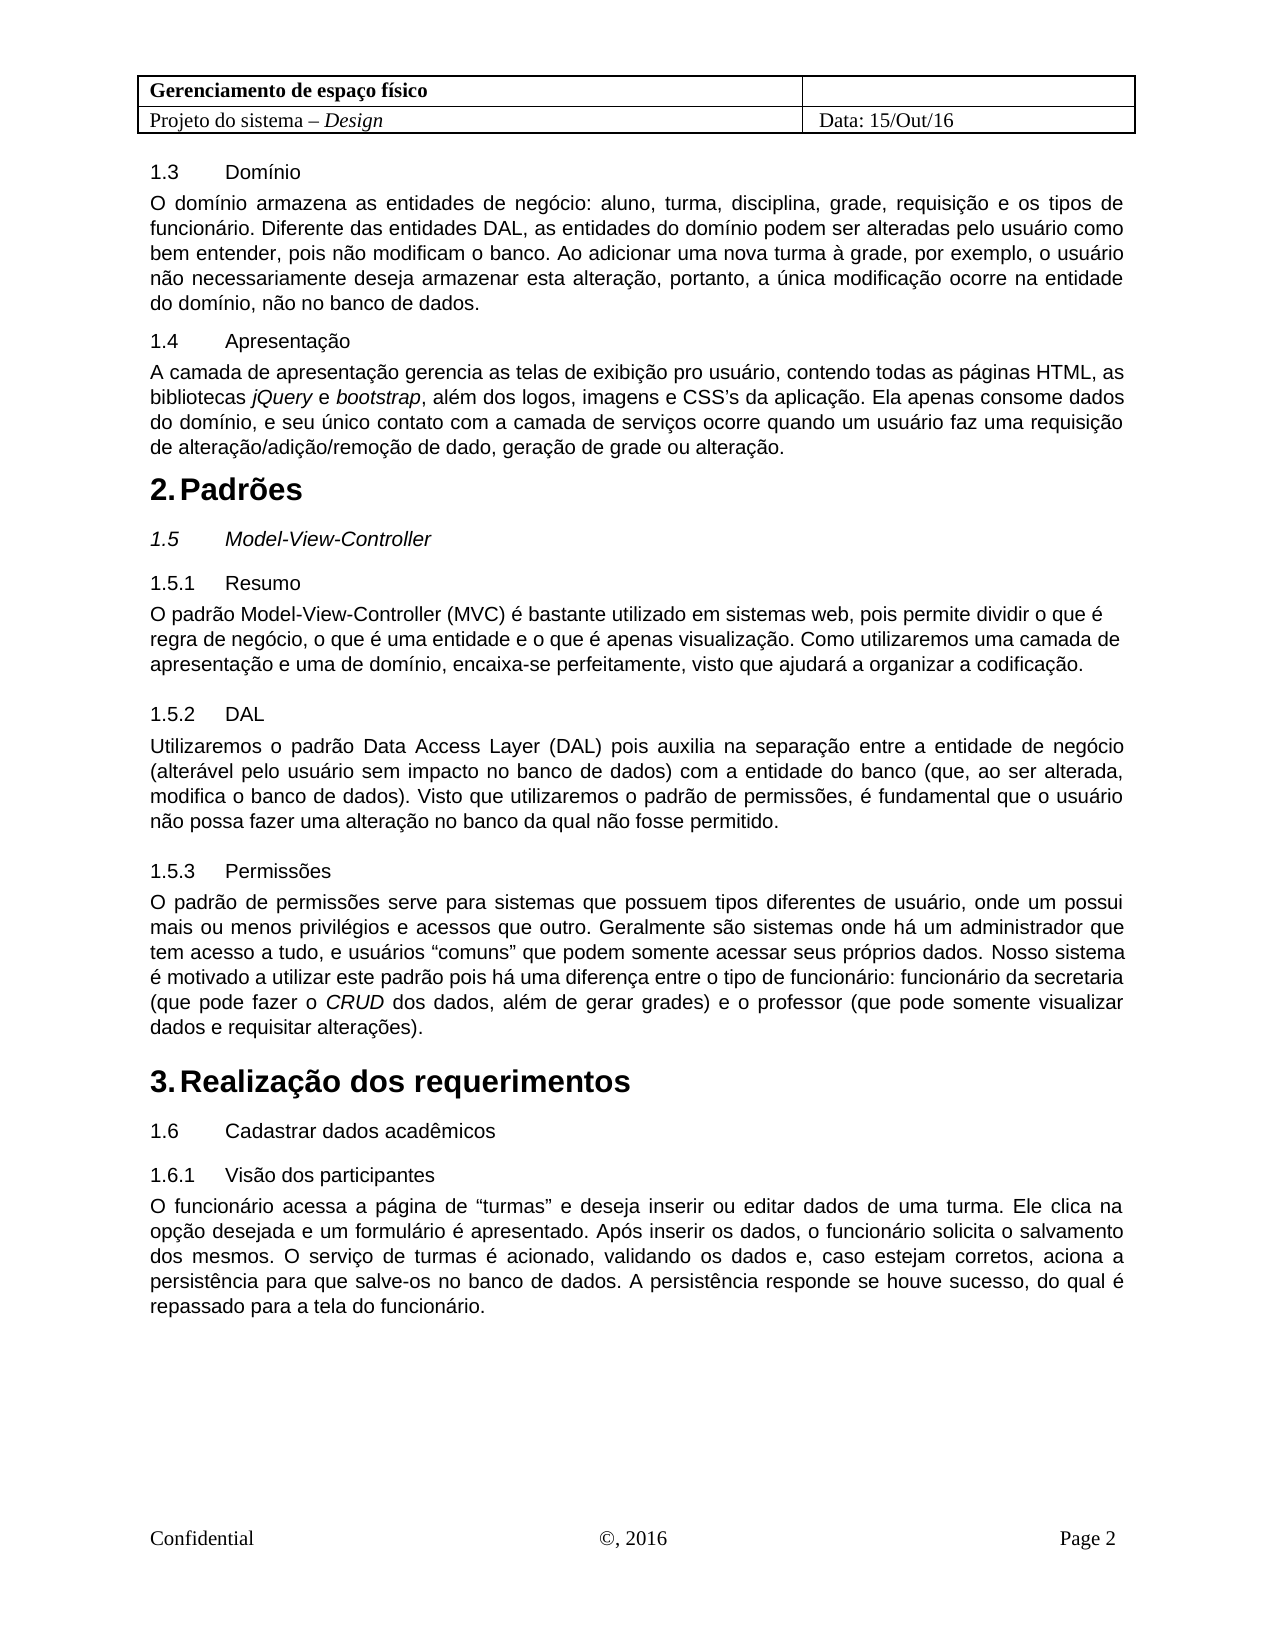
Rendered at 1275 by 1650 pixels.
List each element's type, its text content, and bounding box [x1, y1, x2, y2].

text O padrão de permissões serve para sistemas que possuem tipos diferentes de usuário, onde um possui mais ou menos privilégios e acessos que outro. Geralmente são sistemas onde há um administrador que tem acesso a tudo, e usuários “comuns” que podem somente acessar seus próprios dados. Nosso sistema é motivado a utilizar este padrão pois há uma diferença entre o tipo de funcionário: funcionário da secretaria (que pode fazer o CRUD dos dados, além de gerar grades) e o professor (que pode somente visualizar dados e requisitar alterações). [150, 888, 1125, 1038]
subtitle Realização dos requerimentos [150, 1063, 1125, 1099]
subtitle Apresentação [150, 328, 1125, 353]
subtitle DAL [150, 701, 1125, 726]
subtitle Resumo [150, 570, 1125, 595]
subtitle Visão dos participantes [150, 1162, 1125, 1187]
text O funcionário acessa a página de “turmas” e deseja inserir ou editar dados de uma turma. Ele clica na opção desejada e um formulário é apresentado. Após inserir os dados, o funcionário solicita o salvamento dos mesmos. O serviço de turmas é acionado, validando os dados e, caso estejam corretos, aciona a persistência para que salve-os no banco de dados. A persistência responde se houve sucesso, do qual é repassado para a tela do funcionário. [150, 1193, 1125, 1318]
subtitle Domínio [150, 159, 1125, 184]
text O padrão Model-View-Controller (MVC) é bastante utilizado em sistemas web, pois permite dividir o que é regra de negócio, o que é uma entidade e o que é apenas visualização. Como utilizaremos uma camada de apresentação e uma de domínio, encaixa-se perfeitamente, visto que ajudará a organizar a codificação. [150, 601, 1125, 676]
subtitle Padrões [150, 471, 1125, 507]
subtitle Model-View-Controller [150, 526, 1125, 551]
text A camada de apresentação gerencia as telas de exibição pro usuário, contendo todas as páginas HTML, as bibliotecas jQuery e bootstrap, além dos logos, imagens e CSS’s da aplicação. Ela apenas consome dados do domínio, e seu único contato com a camada de serviços ocorre quando um usuário faz uma requisição de alteração/adição/remoção de dado, geração de grade ou alteração. [150, 359, 1125, 459]
text Utilizaremos o padrão Data Access Layer (DAL) pois auxilia na separação entre a entidade de negócio (alterável pelo usuário sem impacto no banco de dados) com a entidade do banco (que, ao ser alterada, modifica o banco de dados). Visto que utilizaremos o padrão de permissões, é fundamental que o usuário não possa fazer uma alteração no banco da qual não fosse permitido. [150, 732, 1125, 832]
text O domínio armazena as entidades de negócio: aluno, turma, disciplina, grade, requisição e os tipos de funcionário. Diferente das entidades DAL, as entidades do domínio podem ser alteradas pelo usuário como bem entender, pois não modificam o banco. Ao adicionar uma nova turma à grade, por exemplo, o usuário não necessariamente deseja armazenar esta alteração, portanto, a única modificação ocorre na entidade do domínio, não no banco de dados. [150, 190, 1125, 315]
subtitle Cadastrar dados acadêmicos [150, 1118, 1125, 1143]
subtitle Permissões [150, 857, 1125, 882]
